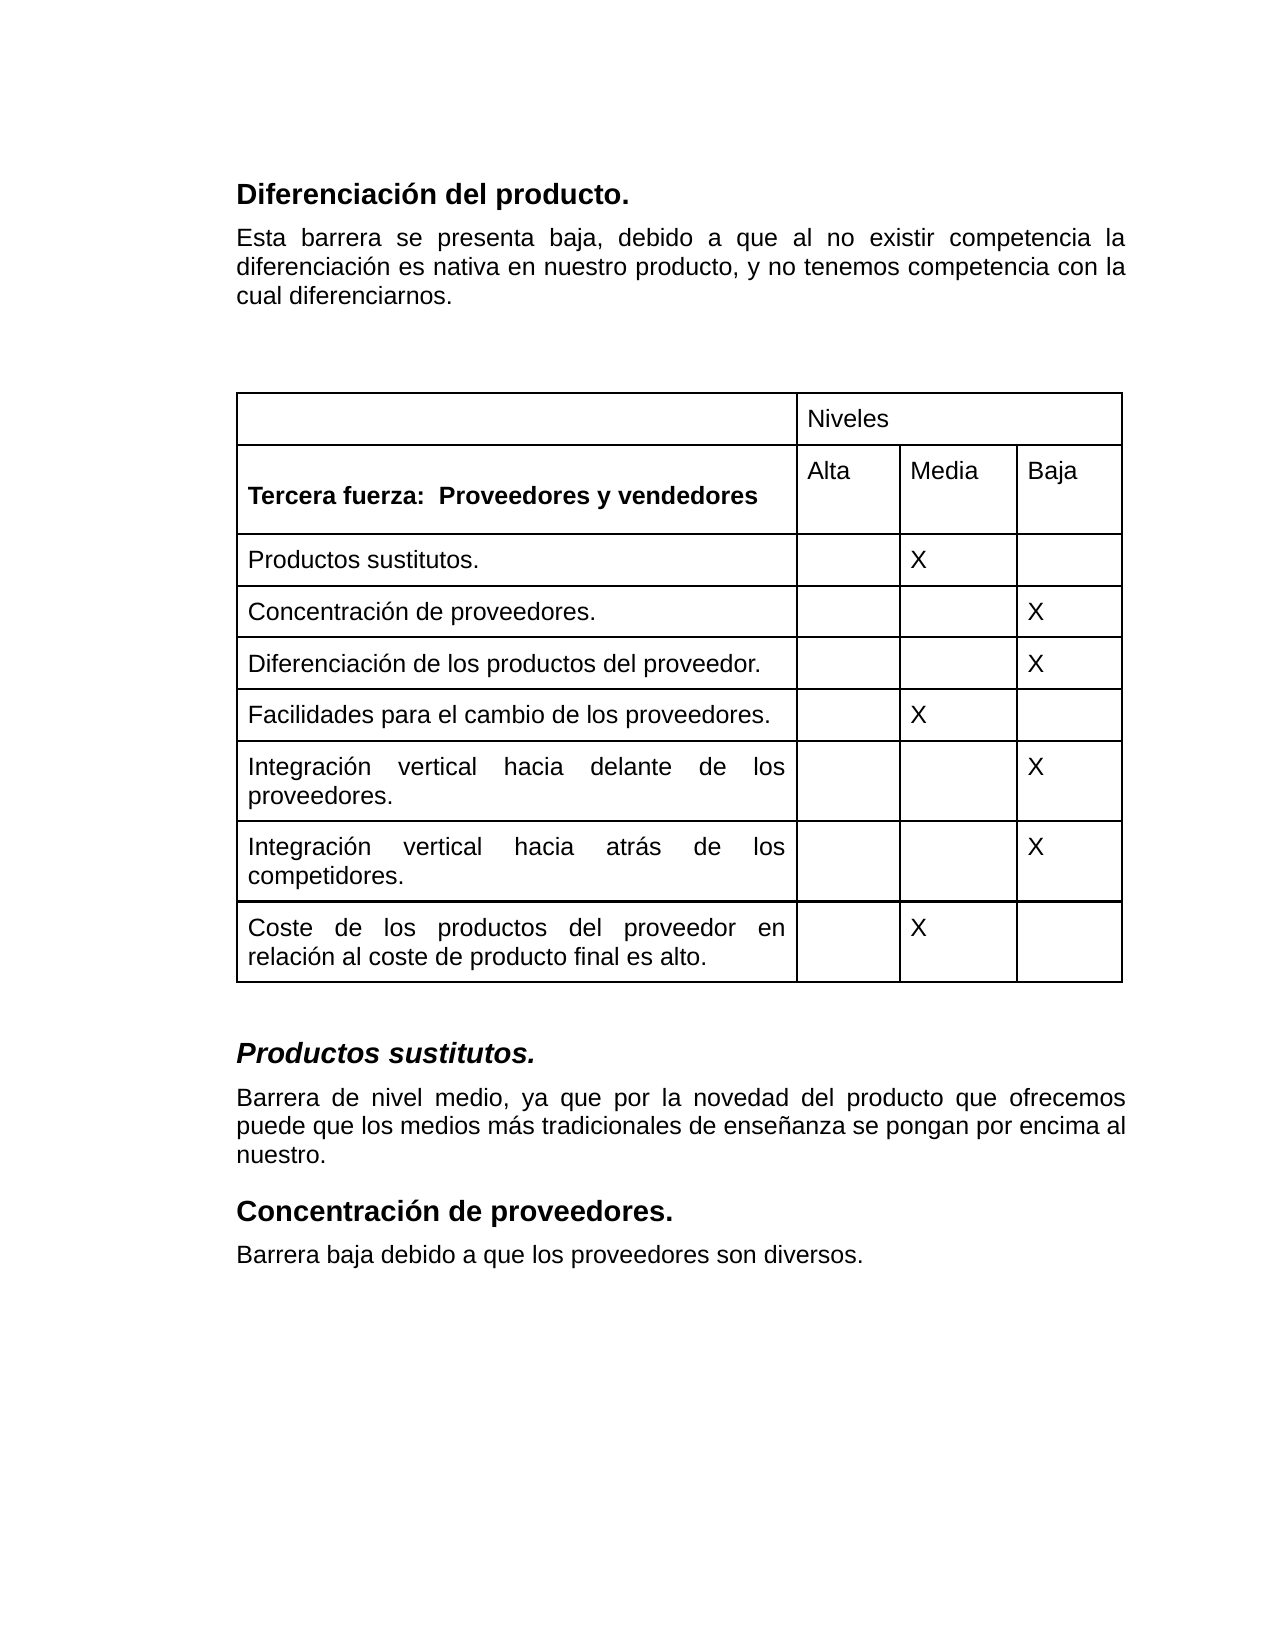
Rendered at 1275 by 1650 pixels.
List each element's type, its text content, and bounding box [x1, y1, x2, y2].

subtitle Productos sustitutos. [236, 1037, 1127, 1070]
table_cell [798, 690, 899, 739]
table_cell X [1018, 587, 1121, 636]
table_cell [901, 587, 1016, 636]
table_cell [1018, 903, 1121, 981]
table_cell Concentración de proveedores. [238, 587, 796, 636]
text Esta barrera se presenta baja, debido a que al no existir competencia la diferenciación es nativa en nuestro producto, y no tenemos competencia con la cual diferenciarnos. [236, 223, 1127, 309]
table_cell [798, 535, 899, 584]
table_cell X [1018, 638, 1121, 688]
subtitle Concentración de proveedores. [236, 1194, 1127, 1227]
table_cell [798, 822, 899, 900]
text Barrera de nivel medio, ya que por la novedad del producto que ofrecemos puede que los medios más tradicionales de enseñanza se pongan por encima al nuestro. [236, 1083, 1127, 1169]
table_cell [1018, 535, 1121, 584]
table_cell [798, 742, 899, 820]
table_cell Integración vertical hacia atrás de los competidores. [238, 822, 796, 900]
table_cell [901, 822, 1016, 900]
table_cell [798, 903, 899, 981]
table_cell X [1018, 822, 1121, 900]
table_cell Productos sustitutos. [238, 535, 796, 584]
table_cell X [901, 690, 1016, 739]
table_cell [798, 587, 899, 636]
table_header [238, 394, 796, 444]
table_cell Diferenciación de los productos del proveedor. [238, 638, 796, 688]
text Barrera baja debido a que los proveedores son diversos. [236, 1240, 1127, 1269]
table_cell Facilidades para el cambio de los proveedores. [238, 690, 796, 739]
table_cell X [901, 903, 1016, 981]
table_cell Integración vertical hacia delante de los proveedores. [238, 742, 796, 820]
table_cell X [1018, 742, 1121, 820]
table_cell Alta [798, 446, 899, 533]
table_cell [1018, 690, 1121, 739]
table_cell Media [901, 446, 1016, 533]
table_cell Coste de los productos del proveedor en relación al coste de producto final es alto. [238, 903, 796, 981]
table_header Niveles [798, 394, 1121, 444]
subtitle Diferenciación del producto. [236, 177, 1127, 211]
table_cell Baja [1018, 446, 1121, 533]
table_cell X [901, 535, 1016, 584]
table_cell [901, 638, 1016, 688]
table_cell Tercera fuerza: Proveedores y vendedores [238, 446, 796, 533]
table_cell [798, 638, 899, 688]
table_cell [901, 742, 1016, 820]
